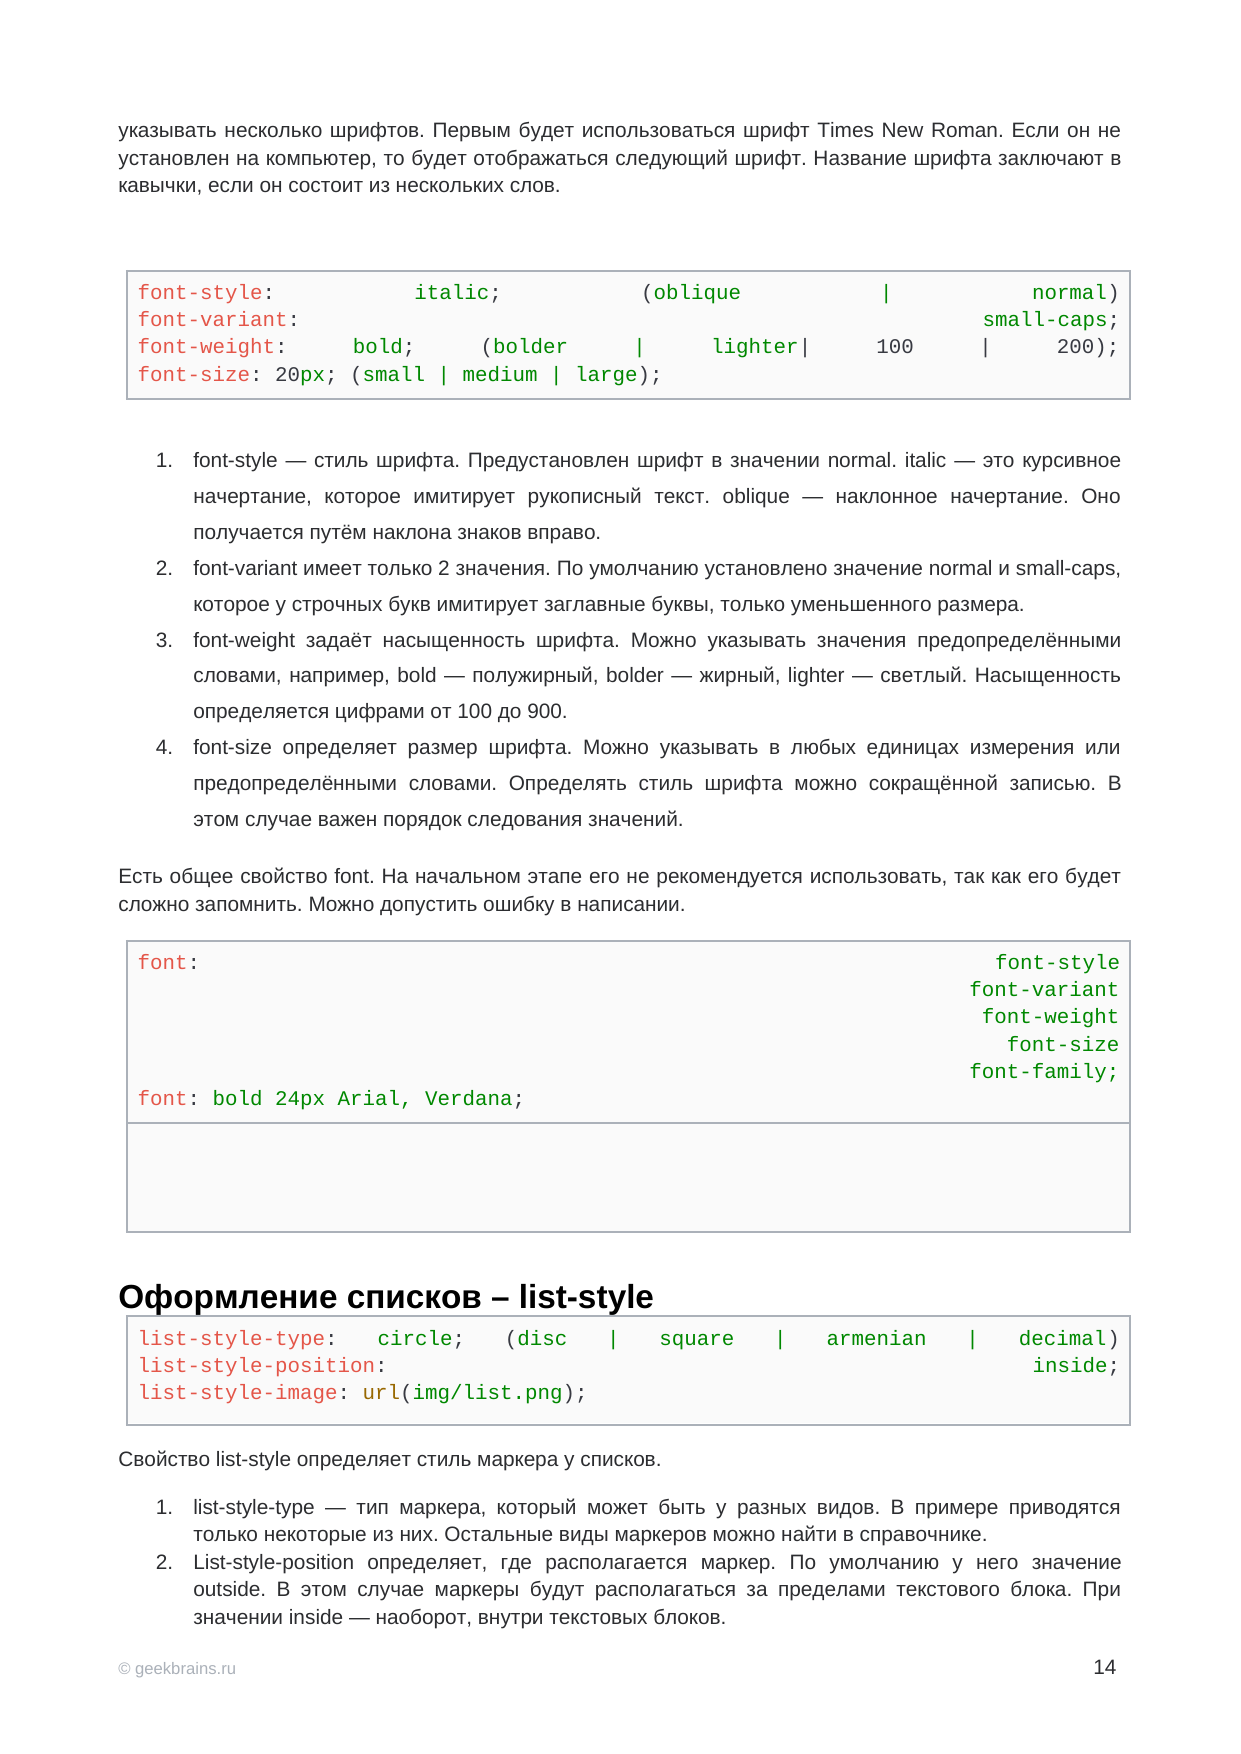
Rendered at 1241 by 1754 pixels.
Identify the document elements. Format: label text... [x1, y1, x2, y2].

text Есть общее свойство font. На начальном этапе его не рекомендуется использовать, так как его будет сложно запомнить. Можно допустить ошибку в написании. [118, 864, 1122, 915]
list font-weight задаёт насыщенность шрифта. Можно указывать значения предопределёнными словами, например, bold — полужирный, bolder — жирный, lighter — светлый. Насыщенность определяется цифрами от 100 до 900. [156, 627, 1122, 723]
table_header list-style-type: circle; (disc | square | armenian | decimal) list-style-position: inside; list-style-image: url(img/list.png); [128, 1317, 1129, 1423]
list list-style-type — тип маркера, который может быть у разных видов. В примере приводятся только некоторые из них. Остальные виды маркеров можно найти в справочнике. [156, 1495, 1122, 1546]
table_header font: font-style font-variant font-weight font-size font-family; font: bold 24px Arial, Verdana; [128, 942, 1129, 1122]
list font-size определяет размер шрифта. Можно указывать в любых единицах измерения или предопределёнными словами. Определять стиль шрифта можно сокращённой записью. В этом случае важен порядок следования значений. [156, 735, 1122, 831]
list List-style-position определяет, где располагается маркер. По умолчанию у него значение outside. В этом случае маркеры будут располагаться за пределами текстового блока. При значении inside — наоборот, внутри текстовых блоков. [156, 1550, 1122, 1629]
list font-style — стиль шрифта. Предустановлен шрифт в значении normal. italic — это курсивное начертание, которое имитирует рукописный текст. oblique — наклонное начертание. Оно получается путём наклона знаков вправо. [156, 448, 1122, 543]
table_header font-style: italic; (oblique | normal) font-variant: small-caps; font-weight: bold; (bolder | lighter| 100 | 200); font-size: 20px; (small | medium | large); [128, 272, 1129, 398]
table_cell [128, 1124, 1129, 1231]
subtitle Оформление списков – list-style [118, 1277, 1122, 1315]
text Свойство list-style определяет стиль маркера у списков. [118, 1446, 1122, 1470]
list font-variant имеет только 2 значения. По умолчанию установлено значение normal и small-caps, которое у строчных букв имитирует заглавные буквы, только уменьшенного размера. [156, 556, 1122, 615]
text указывать несколько шрифтов. Первым будет использоваться шрифт Times New Roman. Если он не установлен на компьютер, то будет отображаться следующий шрифт. Название шрифта заключают в кавычки, если он состоит из нескольких слов. [118, 118, 1122, 197]
